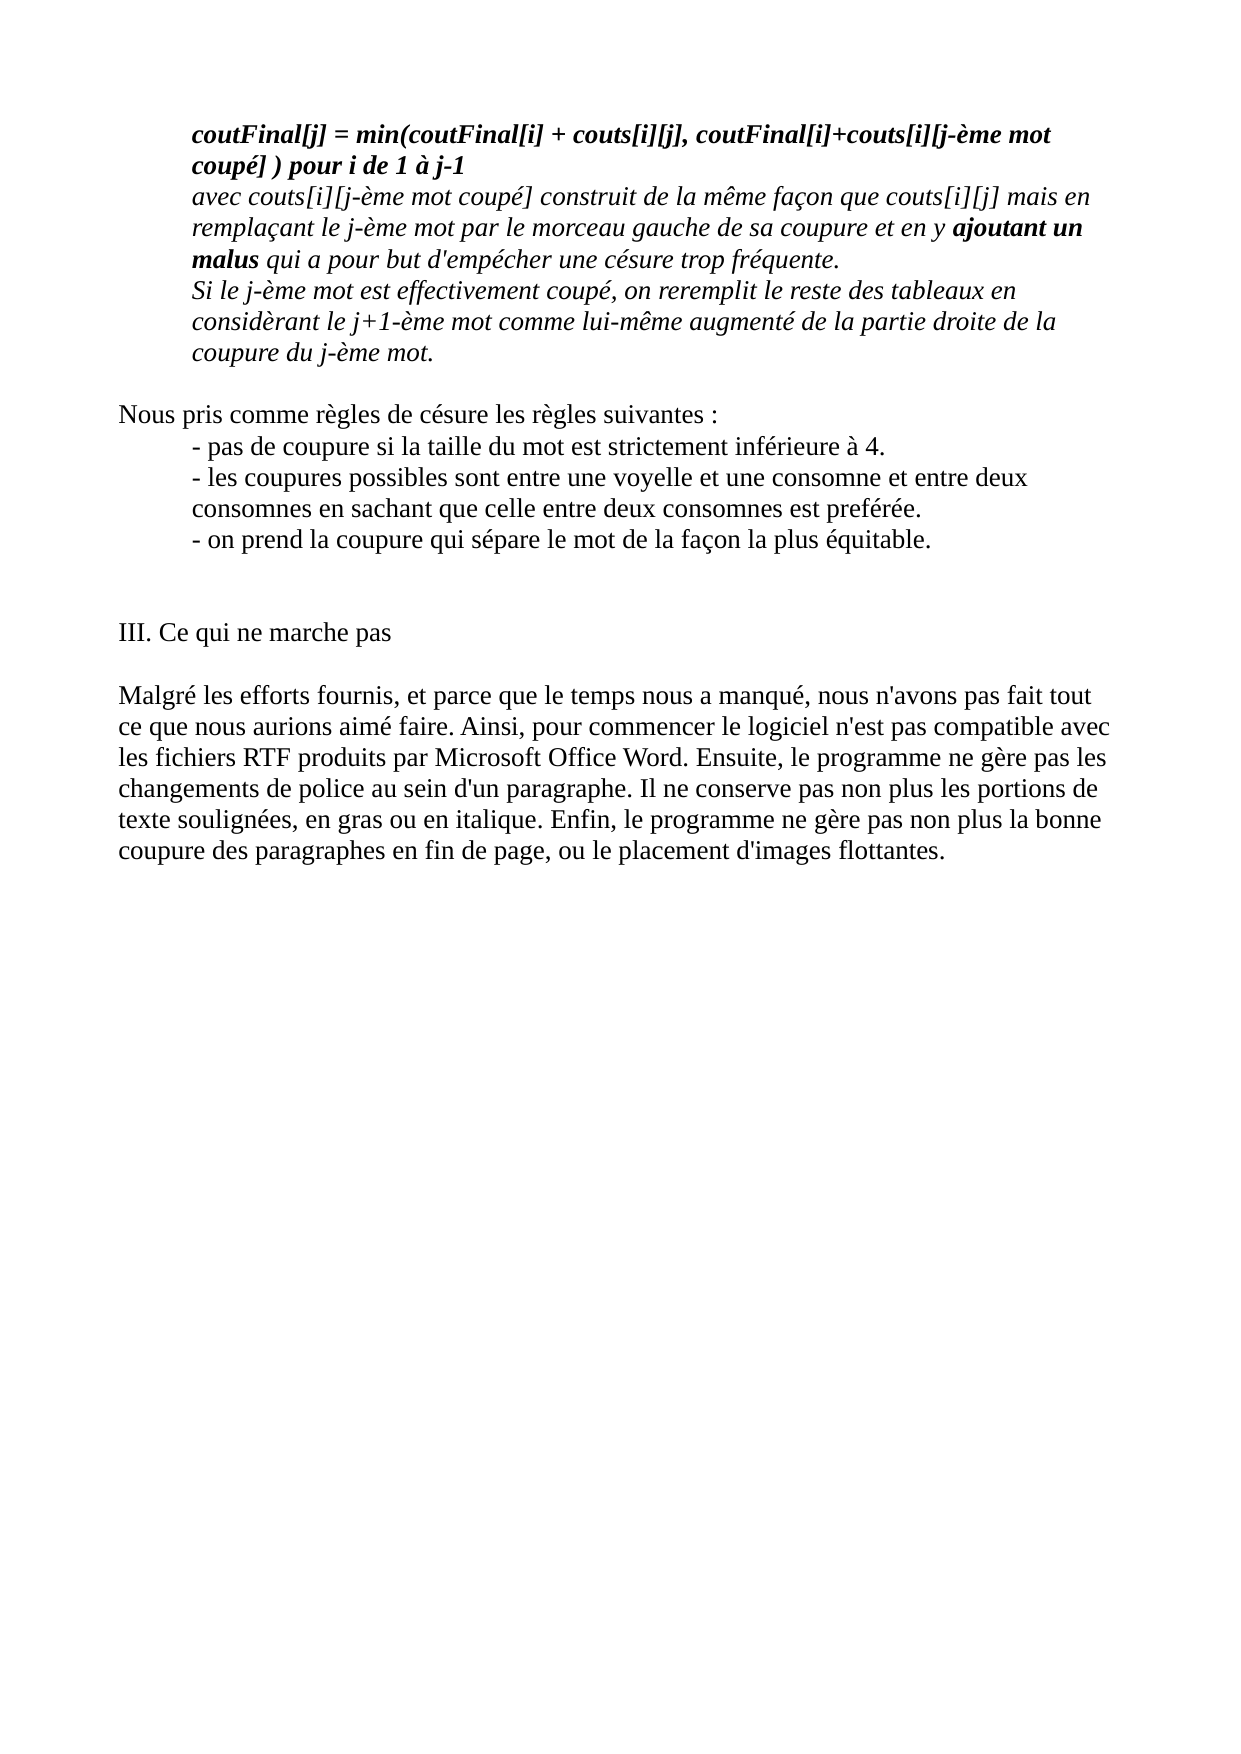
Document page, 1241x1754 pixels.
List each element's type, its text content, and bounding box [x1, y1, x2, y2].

text coutFinal[j] = min(coutFinal[i] + couts[i][j], coutFinal[i]+couts[i][j-ème mot coupé] ) pour i de 1 à j-1 [192, 118, 1122, 180]
text avec couts[i][j-ème mot coupé] construit de la même façon que couts[i][j] mais en remplaçant le j-ème mot par le morceau gauche de sa coupure et en y ajoutant un malus qui a pour but d'empécher une césure trop fréquente. [192, 180, 1122, 274]
text - les coupures possibles sont entre une voyelle et une consomne et entre deux consomnes en sachant que celle entre deux consomnes est preférée. [192, 461, 1122, 523]
text - on prend la coupure qui sépare le mot de la façon la plus équitable. [192, 523, 1122, 554]
text Si le j-ème mot est effectivement coupé, on reremplit le reste des tableaux en considèrant le j+1-ème mot comme lui-même augmenté de la partie droite de la coupure du j-ème mot. [192, 274, 1122, 367]
text III. Ce qui ne marche pas [118, 616, 1122, 648]
text Nous pris comme règles de césure les règles suivantes : [118, 398, 1122, 429]
text Malgré les efforts fournis, et parce que le temps nous a manqué, nous n'avons pas fait tout ce que nous aurions aimé faire. Ainsi, pour commencer le logiciel n'est pas compatible avec les fichiers RTF produits par Microsoft Office Word. Ensuite, le programme ne gère pas les changements de police au sein d'un paragraphe. Il ne conserve pas non plus les portions de texte soulignées, en gras ou en italique. Enfin, le programme ne gère pas non plus la bonne coupure des paragraphes en fin de page, ou le placement d'images flottantes. [118, 679, 1122, 866]
text - pas de coupure si la taille du mot est strictement inférieure à 4. [192, 429, 1122, 461]
